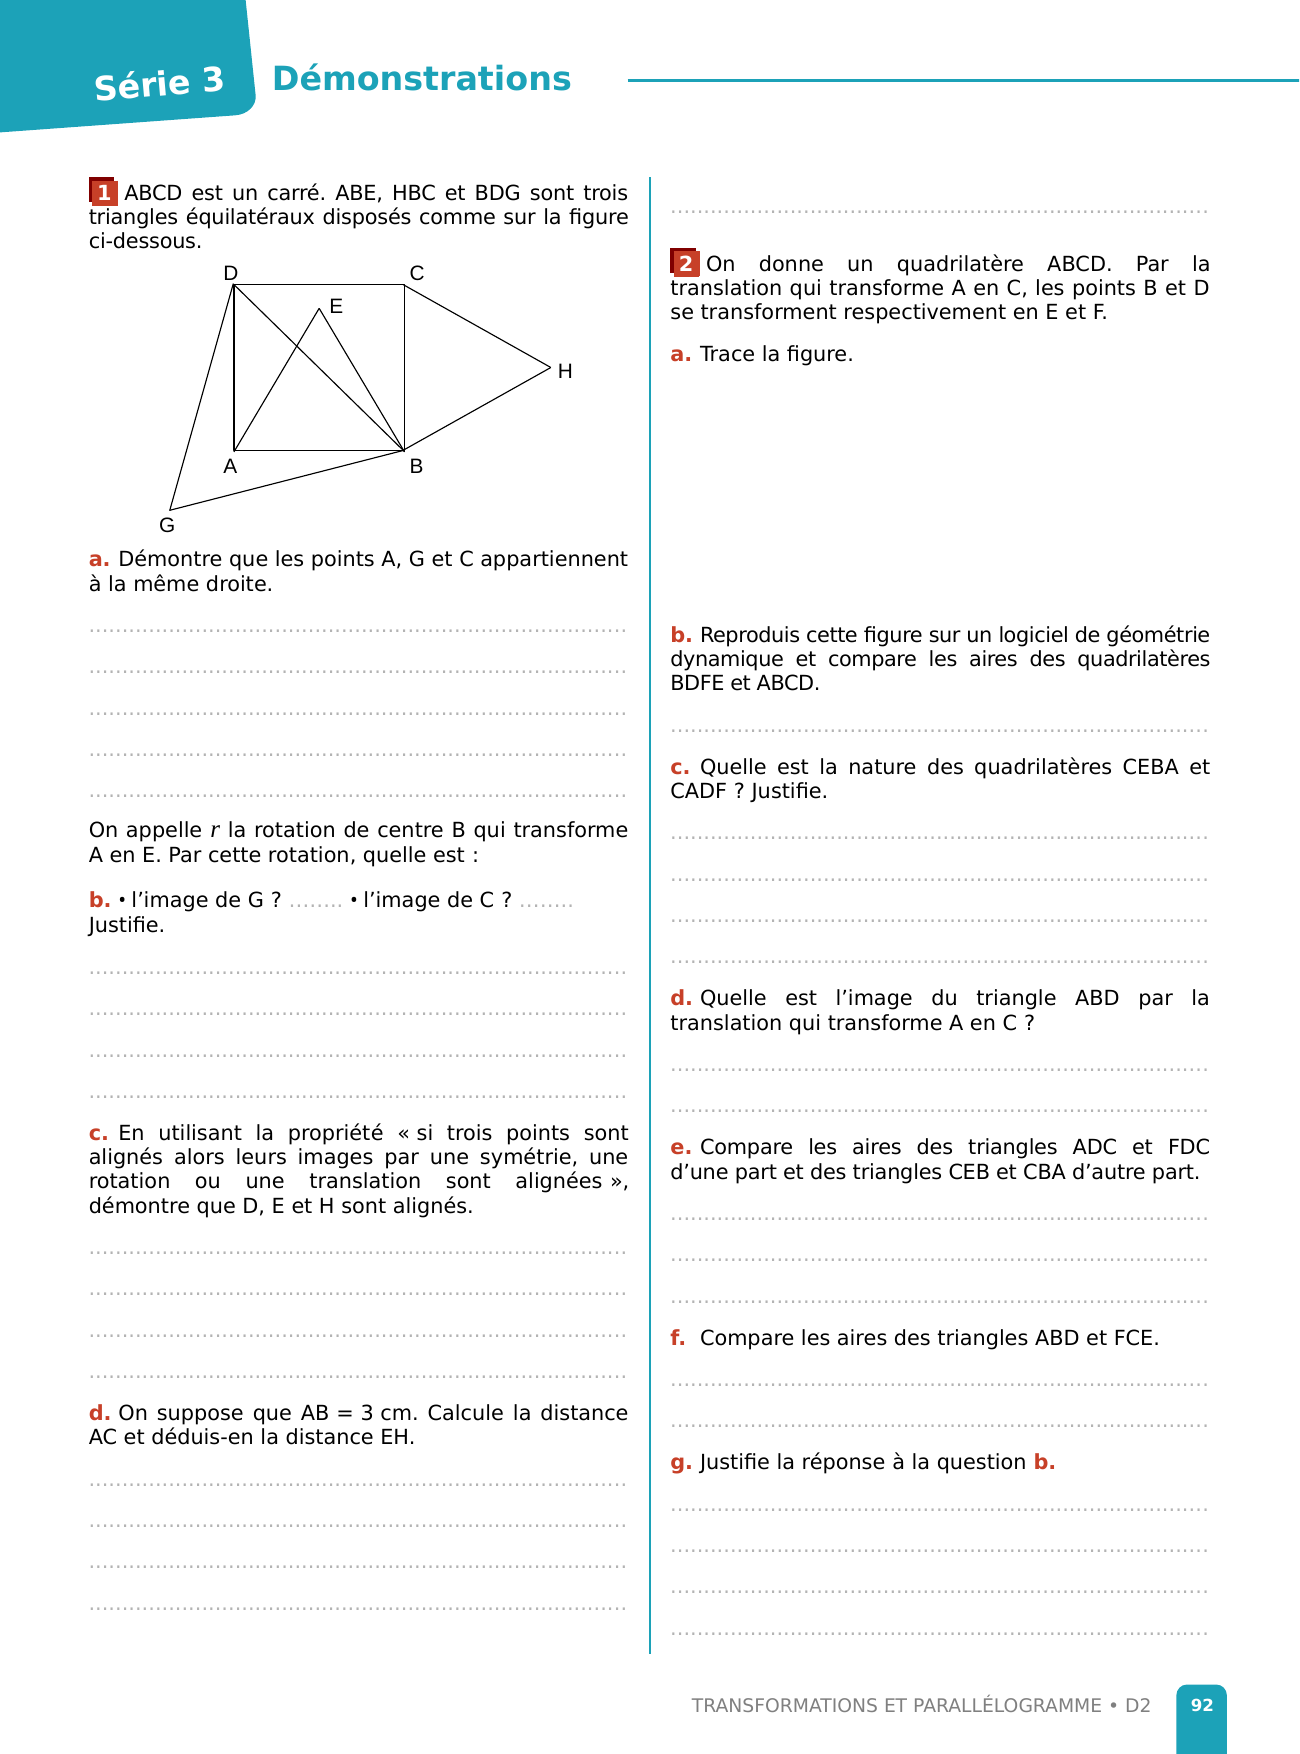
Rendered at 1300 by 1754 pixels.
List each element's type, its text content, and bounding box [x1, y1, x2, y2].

list Trace la figure. [670, 342, 1211, 367]
text On appelle r la rotation de centre B qui transforme A en E. Par cette rotation, quelle est : [88, 814, 629, 867]
list Compare les aires des triangles ADC et FDC d’une part et des triangles CEB et CBA d’autre part. [670, 1135, 1211, 1184]
list En utilisant la propriété « si trois points sont alignés alors leurs images par une symétrie, une rotation ou une translation sont alignées », démontre que D, E et H sont alignés. [88, 1121, 629, 1218]
list Démontre que les points A, G et C appartiennent à la même droite. [88, 547, 629, 596]
list Reproduis cette figure sur un logiciel de géométrie dynamique et compare les aires des quadrilatères BDFE et ABCD. [670, 623, 1211, 696]
list Quelle est la nature des quadrilatères CEBA et CADF ? Justifie. [670, 755, 1211, 803]
text Justifie. [88, 913, 629, 938]
list Compare les aires des triangles ABD et FCE. [670, 1326, 1211, 1350]
list Quelle est l’image du triangle ABD par la translation qui transforme A en C ? [670, 986, 1211, 1035]
list On suppose que AB = 3 cm. Calcule la distance AC et déduis-en la distance EH. [88, 1401, 629, 1450]
list • l’image de G ? …….. • l’image de C ? …….. [88, 885, 629, 913]
list Justifie la réponse à la question b. [670, 1450, 1211, 1475]
subtitle ABCD est un carré. ABE, HBC et BDG sont trois triangles équilatéraux disposés comme sur la figure ci-dessous. [88, 177, 629, 254]
subtitle On donne un quadrilatère ABCD. Par la translation qui transforme A en C, les points B et D se transforment respectivement en E et F. [670, 248, 1211, 324]
